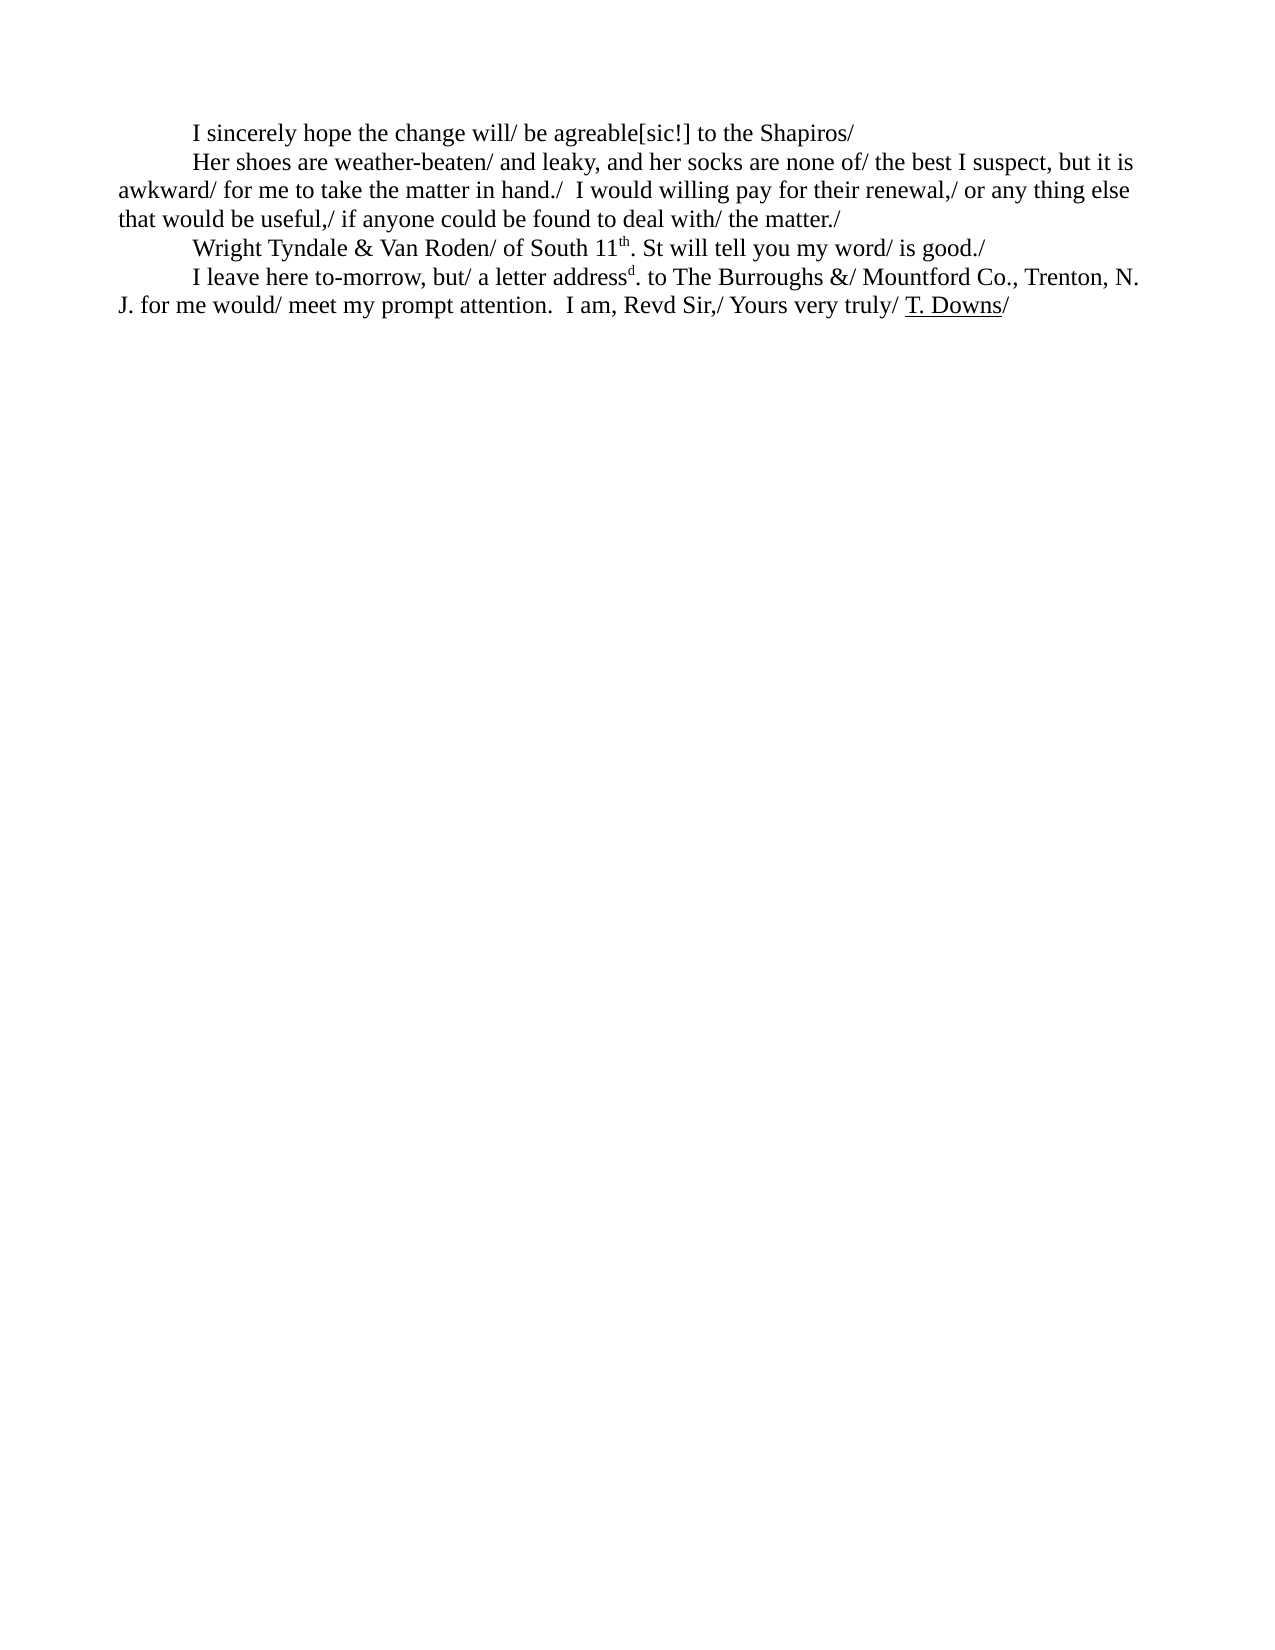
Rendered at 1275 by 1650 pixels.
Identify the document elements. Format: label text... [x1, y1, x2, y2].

text I leave here to-morrow, but/ a letter addressd. to The Burroughs &/ Mountford Co., Trenton, N. J. for me would/ meet my prompt attention. I am, Revd Sir,/ Yours very truly/ T. Downs/ [118, 262, 1157, 319]
text Her shoes are weather-beaten/ and leaky, and her socks are none of/ the best I suspect, but it is awkward/ for me to take the matter in hand./ I would willing pay for their renewal,/ or any thing else that would be useful,/ if anyone could be found to deal with/ the matter./ [118, 147, 1157, 233]
text Wright Tyndale & Van Roden/ of South 11th. St will tell you my word/ is good./ [118, 233, 1157, 262]
text I sincerely hope the change will/ be agreable[sic!] to the Shapiros/ [118, 118, 1157, 147]
